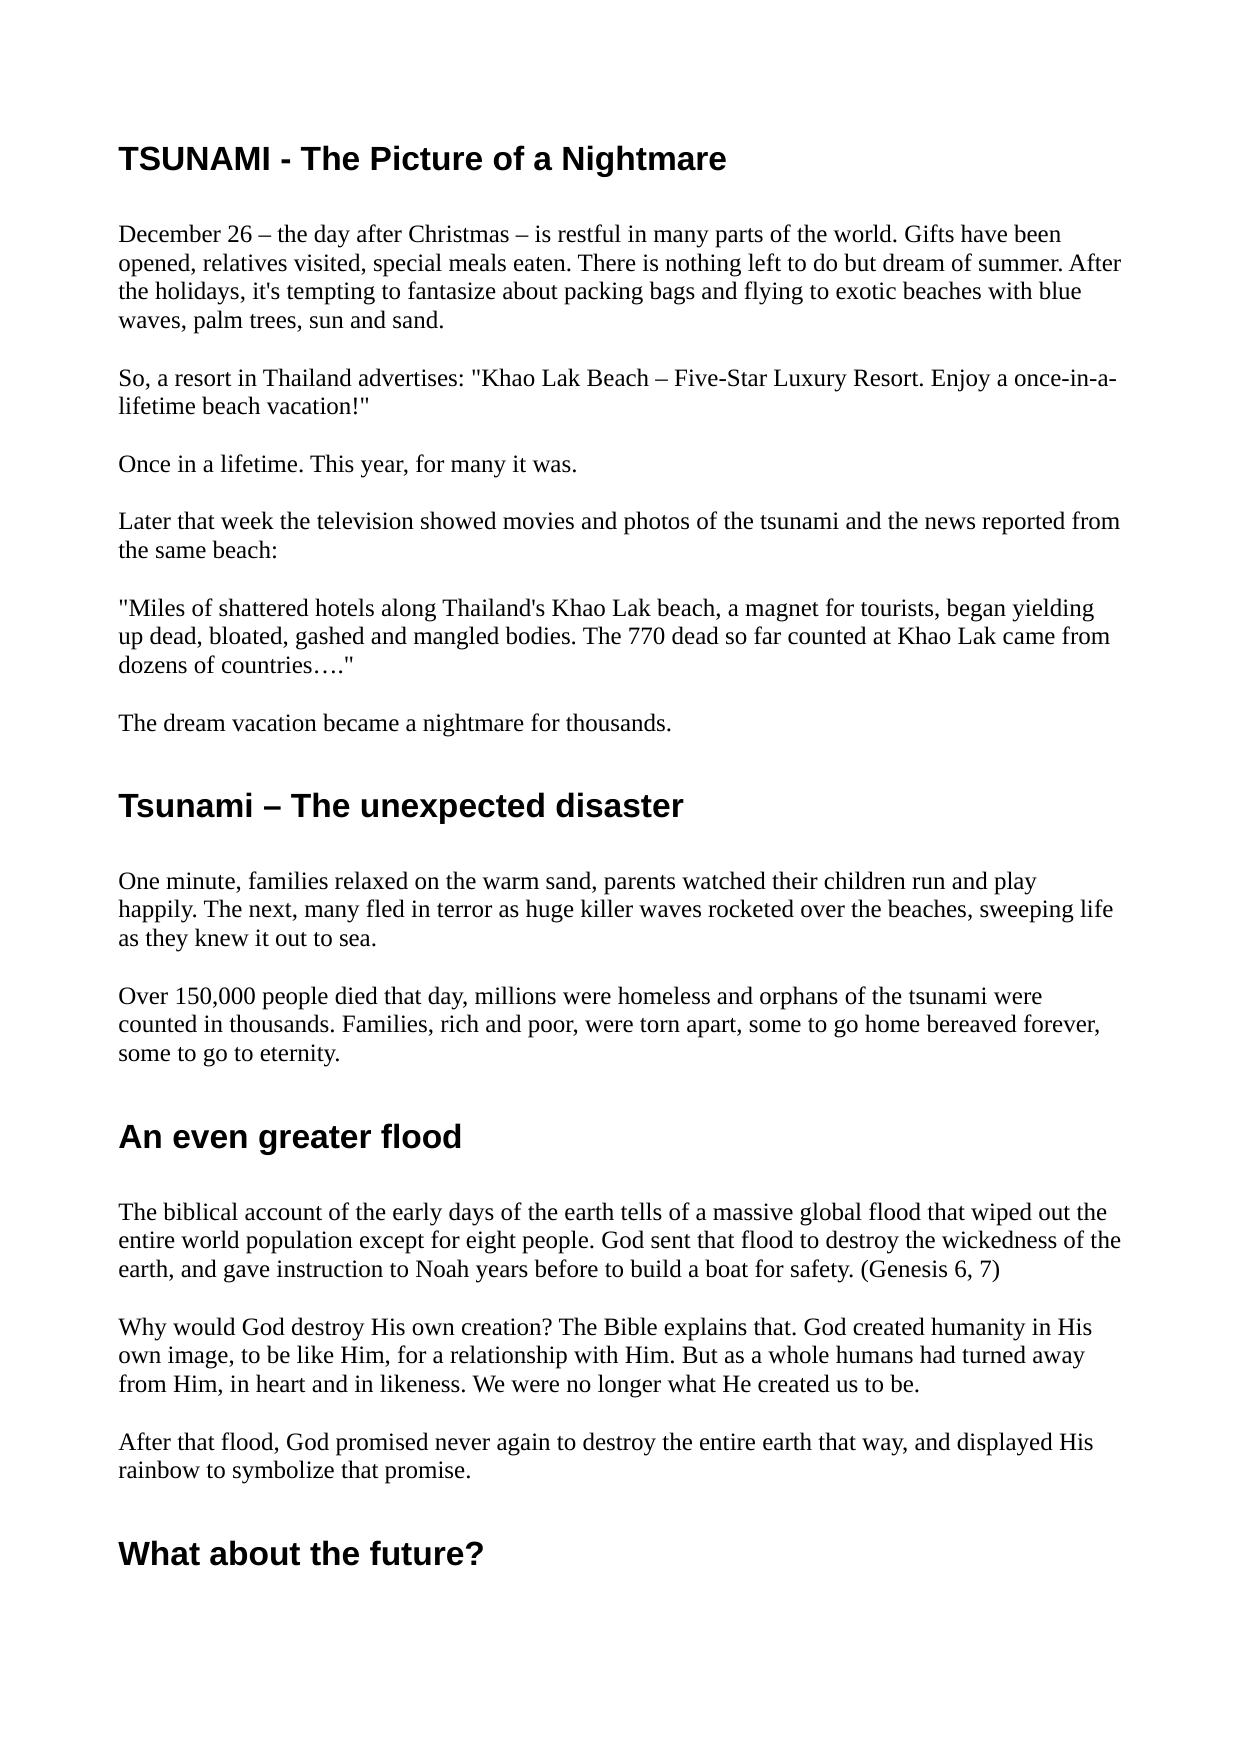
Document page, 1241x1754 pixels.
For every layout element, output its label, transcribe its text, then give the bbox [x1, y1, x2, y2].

text One minute, families relaxed on the warm sand, parents watched their children run and play happily. The next, many fled in terror as huge killer waves rocketed over the beaches, sweeping life as they knew it out to sea. [118, 866, 1122, 952]
text Over 150,000 people died that day, millions were homeless and orphans of the tsunami were counted in thousands. Families, rich and poor, were torn apart, some to go home bereaved forever, some to go to eternity. [118, 981, 1122, 1067]
text Once in a lifetime. This year, for many it was. [118, 449, 1122, 478]
text Why would God destroy His own creation? The Bible explains that. God created humanity in His own image, to be like Him, for a relationship with Him. But as a whole humans had turned away from Him, in heart and in likeness. We were no longer what He created us to be. [118, 1312, 1122, 1398]
text The biblical account of the early days of the earth tells of a massive global flood that wiped out the entire world population except for eight people. God sent that flood to destroy the wickedness of the earth, and gave instruction to Noah years before to build a boat for safety. (Genesis 6, 7) [118, 1197, 1122, 1283]
text Later that week the television showed movies and photos of the tsunami and the news reported from the same beach: [118, 506, 1122, 564]
subtitle What about the future? [118, 1534, 1122, 1572]
text So, a resort in Thailand advertises: "Khao Lak Beach – Five-Star Luxury Resort. Enjoy a once-in-a-lifetime beach vacation!" [118, 363, 1122, 420]
text "Miles of shattered hotels along Thailand's Khao Lak beach, a magnet for tourists, began yielding up dead, bloated, gashed and mangled bodies. The 770 dead so far counted at Khao Lak came from dozens of countries…." [118, 593, 1122, 679]
subtitle Tsunami – The unexpected disaster [118, 786, 1122, 824]
text The dream vacation became a nightmare for thousands. [118, 708, 1122, 736]
subtitle TSUNAMI - The Picture of a Nightmare [118, 139, 1122, 178]
subtitle An even greater flood [118, 1117, 1122, 1155]
text After that flood, God promised never again to destroy the entire earth that way, and displayed His rainbow to symbolize that promise. [118, 1427, 1122, 1484]
text December 26 – the day after Christmas – is restful in many parts of the world. Gifts have been opened, relatives visited, special meals eaten. There is nothing left to do but dream of summer. After the holidays, it's tempting to fantasize about packing bags and flying to exotic beaches with blue waves, palm trees, sun and sand. [118, 219, 1122, 334]
